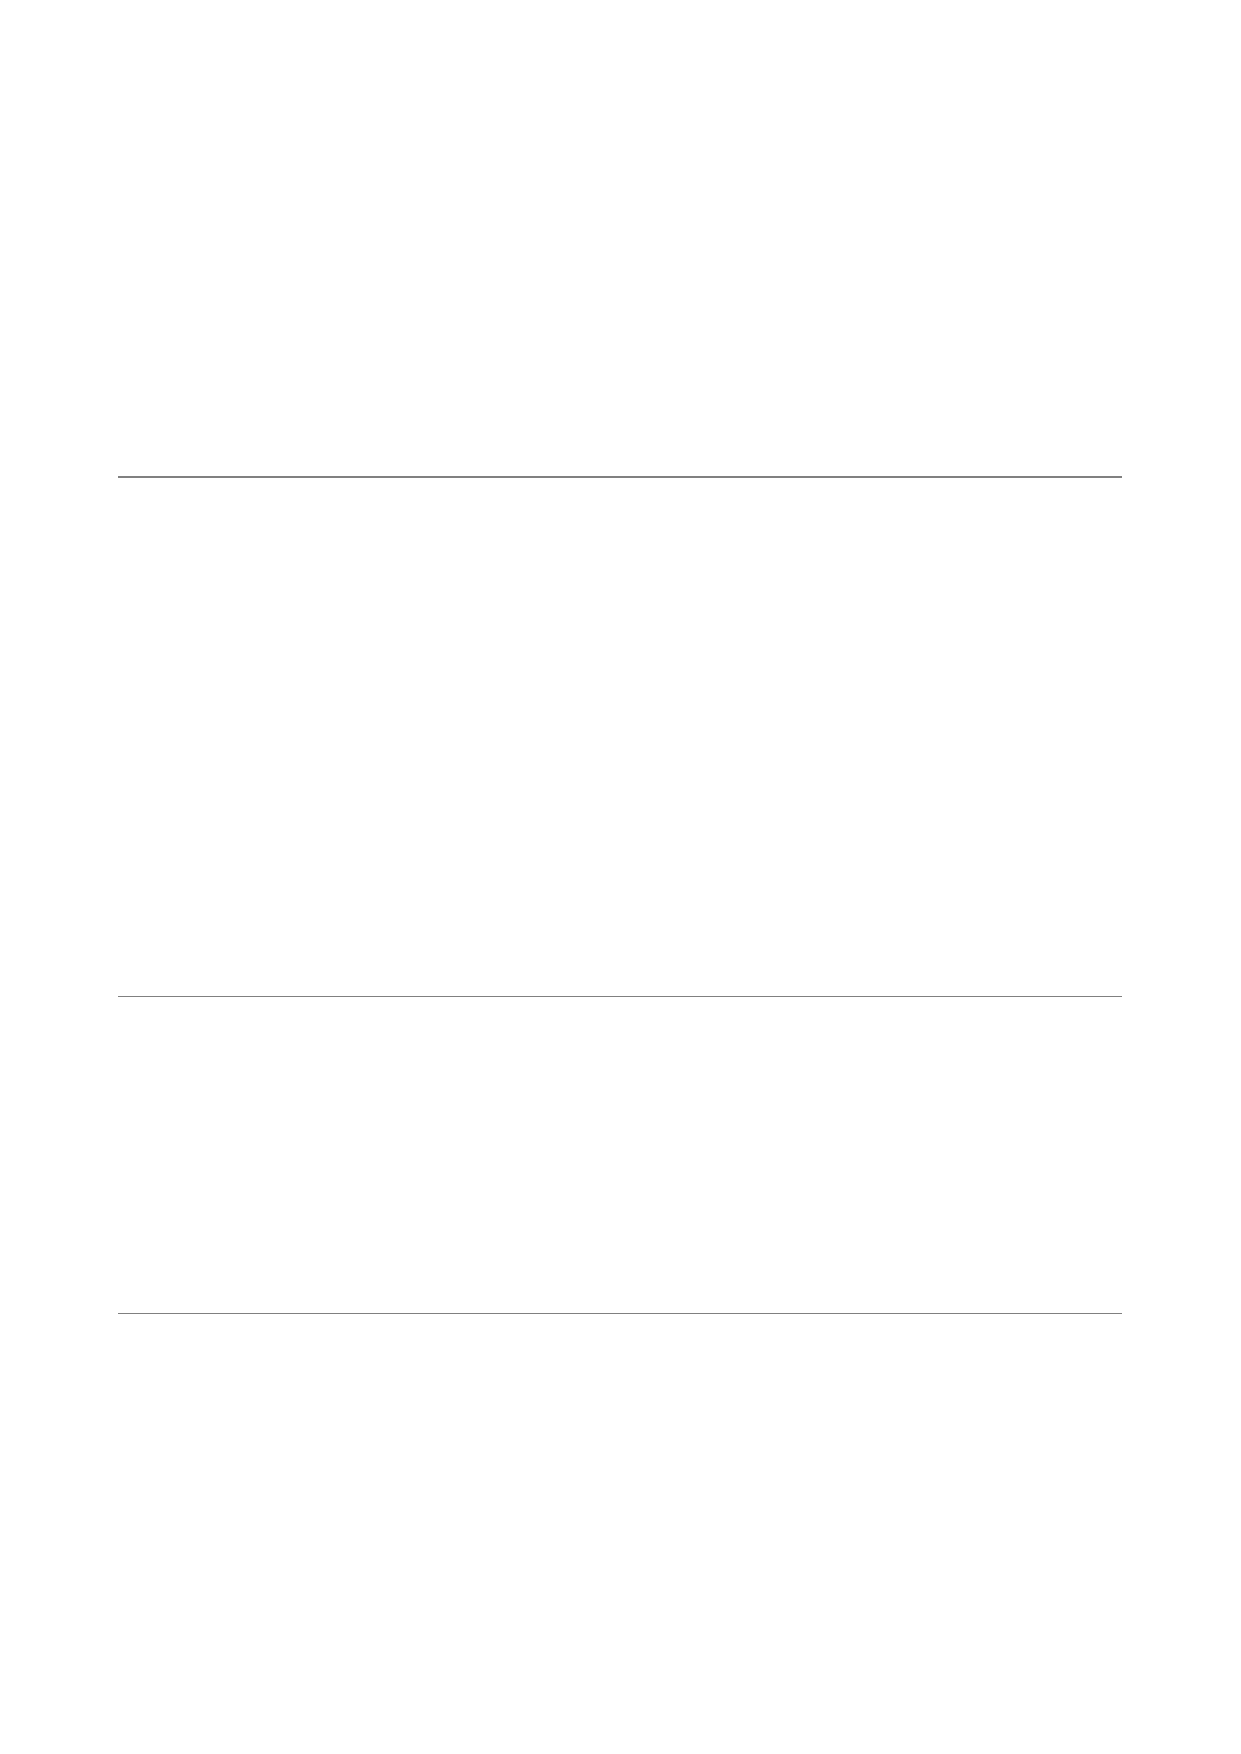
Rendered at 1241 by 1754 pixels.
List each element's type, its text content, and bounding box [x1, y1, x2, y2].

text let promise = new Promise(resolve => { [118, 118, 1122, 142]
text Потому что есть два исхода: [118, 1106, 1122, 1134]
text 1️⃣ Promise создан → pending 2️⃣ через 1 сек resolve("done!") 3️⃣ Promise стал fulfilled 4️⃣ вызывается первая функция в .then 5️⃣ result === "done!" [118, 218, 1122, 390]
subtitle Пример с ошибкой [118, 521, 1122, 554]
list успех [162, 1153, 1122, 1182]
text setTimeout(() => resolve("done!"), 1000); [118, 142, 1122, 165]
text result => alert(result), // ❌ не вызовется [118, 881, 1122, 905]
text 1️⃣ Promise создан → pending 2️⃣ через 1 сек reject(error) 3️⃣ Promise стал rejected 4️⃣ вызывается вторая функция в .then 5️⃣ error === Error("Whoops!") [118, 667, 1122, 839]
subtitle Когда передают ТОЛЬКО одну функцию [118, 1364, 1122, 1407]
text setTimeout(() => reject(new Error("Whoops!")), 1000); [118, 591, 1122, 614]
text Если тебе не важна ошибка прямо здесь: [118, 1419, 1122, 1448]
text error => alert(error) // ✅ вызовется [118, 905, 1122, 929]
text Это значит: [118, 1520, 1122, 1549]
text }); [118, 614, 1122, 638]
text promise.then(alert); [118, 1467, 1122, 1491]
text promise.then( [118, 858, 1122, 881]
text }); [118, 165, 1122, 189]
text «Если успех — обработай если ошибка — пропусти дальше» [177, 1568, 1063, 1625]
list ошибка [162, 1201, 1122, 1230]
text promise.then(result => alert(result)); [118, 409, 1122, 433]
text .then — это развилка. [118, 1248, 1122, 1279]
text ); [118, 929, 1122, 952]
subtitle Почему .then принимает ДВЕ функции [118, 1047, 1122, 1093]
text let promise = new Promise((resolve, reject) => { [118, 567, 1122, 591]
